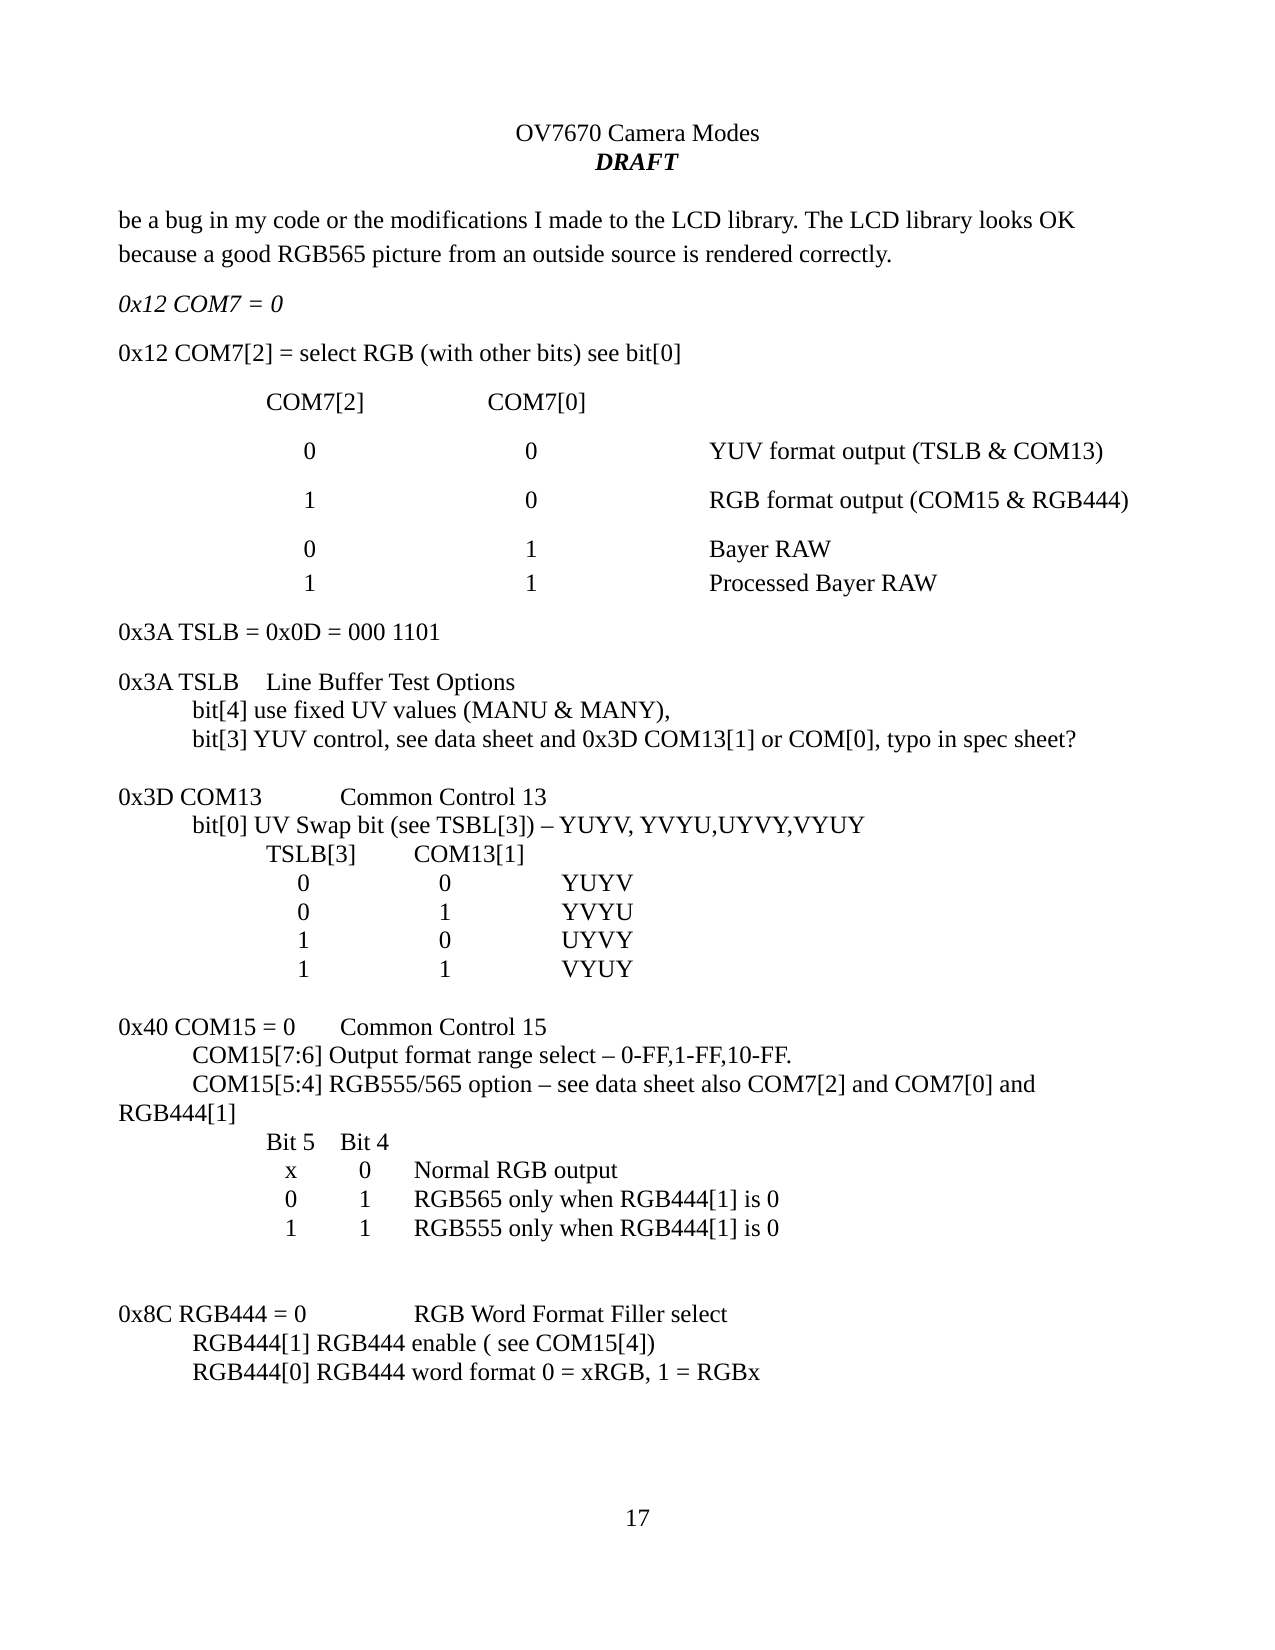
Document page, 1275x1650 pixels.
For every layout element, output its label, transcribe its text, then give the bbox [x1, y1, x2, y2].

text Bit 5 Bit 4 [118, 1127, 1157, 1155]
text 1 0 UYVY [118, 925, 1157, 954]
text 0x3D COM13 Common Control 13 [118, 782, 1157, 810]
text 1 0 RGB format output (COM15 & RGB444) [118, 485, 1157, 514]
text 1 1 VYUY [118, 954, 1157, 983]
text 0 1 YVYU [118, 897, 1157, 925]
text x 0 Normal RGB output [118, 1155, 1157, 1184]
text 0x12 COM7 = 0 [118, 289, 1157, 317]
text bit[0] UV Swap bit (see TSBL[3]) – YUYV, YVYU,UYVY,VYUY [118, 810, 1157, 839]
text COM15[5:4] RGB555/565 option – see data sheet also COM7[2] and COM7[0] and RGB444[1] [118, 1069, 1157, 1127]
text COM7[2] COM7[0] [118, 387, 1157, 416]
text 0x8C RGB444 = 0 RGB Word Format Filler select [118, 1299, 1157, 1328]
text TSLB[3] COM13[1] [118, 839, 1157, 868]
text RGB444[1] RGB444 enable ( see COM15[4]) [118, 1328, 1157, 1357]
text 0x3A TSLB Line Buffer Test Options [118, 667, 1157, 695]
text 0 0 YUV format output (TSLB & COM13) [118, 436, 1157, 464]
text COM15[7:6] Output format range select – 0-FF,1-FF,10-FF. [118, 1040, 1157, 1069]
text 0x12 COM7[2] = select RGB (with other bits) see bit[0] [118, 338, 1157, 366]
text 0 0 YUYV [118, 868, 1157, 897]
text 1 1 RGB555 only when RGB444[1] is 0 [118, 1213, 1157, 1242]
text 0 1 RGB565 only when RGB444[1] is 0 [118, 1184, 1157, 1213]
text bit[4] use fixed UV values (MANU & MANY), [118, 695, 1157, 724]
text 0 1 Bayer RAW 1 1 Processed Bayer RAW [118, 534, 1157, 597]
text RGB444[0] RGB444 word format 0 = xRGB, 1 = RGBx [118, 1357, 1157, 1385]
text bit[3] YUV control, see data sheet and 0x3D COM13[1] or COM[0], typo in spec sheet? [118, 724, 1157, 753]
text 0x3A TSLB = 0x0D = 000 1101 [118, 617, 1157, 646]
text 0x40 COM15 = 0 Common Control 15 [118, 1012, 1157, 1040]
text be a bug in my code or the modifications I made to the LCD library. The LCD library looks OK because a good RGB565 picture from an outside source is rendered correctly. [118, 205, 1157, 268]
